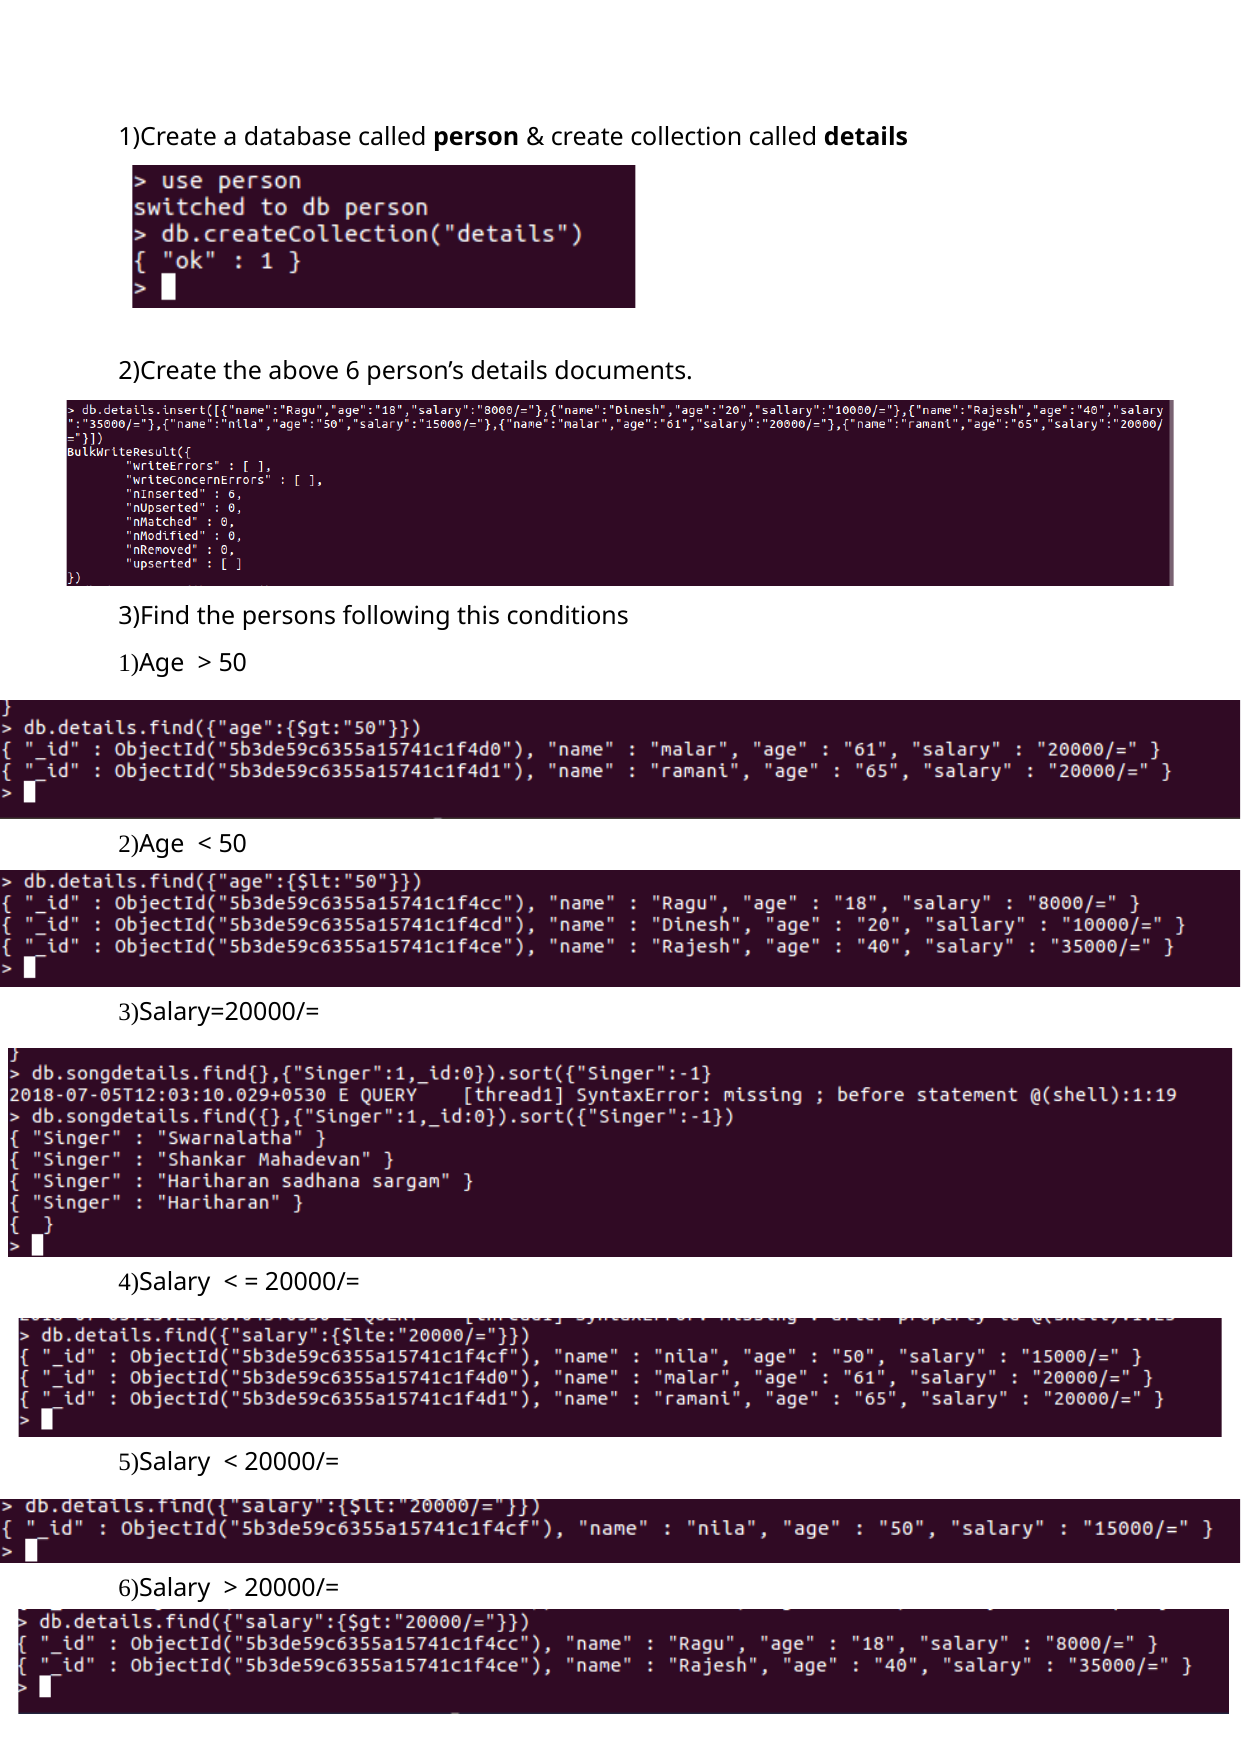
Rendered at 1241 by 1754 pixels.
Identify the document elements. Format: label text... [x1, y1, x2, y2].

text 3)Find the persons following this conditions [118, 586, 1122, 632]
text 4)Salary < = 20000/= [118, 1257, 1122, 1297]
picture [18, 1609, 1229, 1714]
text 6)Salary > 20000/= [118, 1563, 1122, 1604]
text 1)Age > 50 [118, 645, 1122, 679]
text 1)Create a database called person & create collection called details [118, 118, 1122, 152]
picture [8, 1048, 1233, 1257]
picture [18, 1318, 1222, 1437]
picture [0, 870, 1241, 987]
text 2)Create the above 6 person’s details documents. [118, 353, 1122, 387]
picture [0, 1499, 1241, 1563]
picture [0, 700, 1241, 819]
text 3)Salary=20000/= [118, 987, 1122, 1027]
text 2)Age < 50 [118, 819, 1122, 860]
picture [66, 400, 1174, 586]
text 5)Salary < 20000/= [118, 1437, 1122, 1478]
picture [132, 165, 636, 308]
